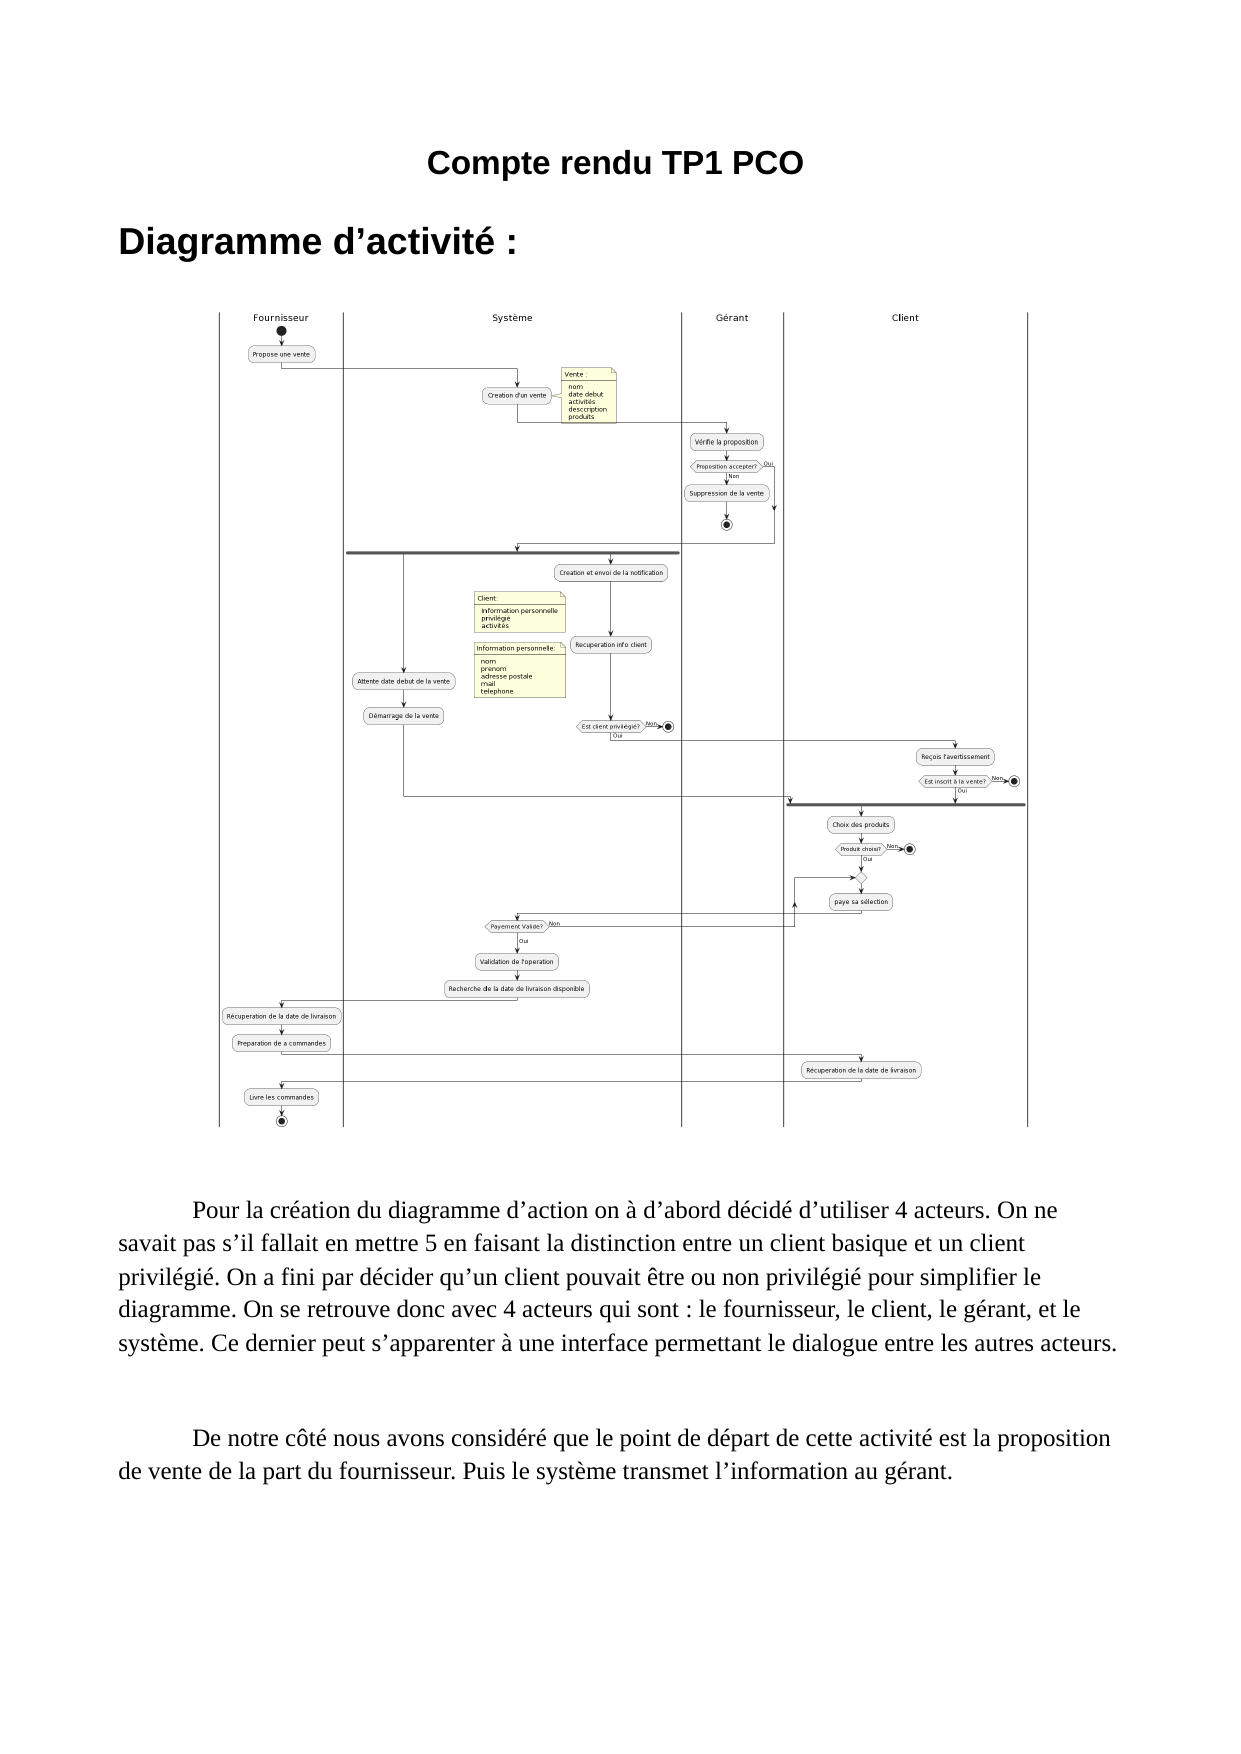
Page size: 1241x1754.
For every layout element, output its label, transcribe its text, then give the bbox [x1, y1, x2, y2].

picture [211, 306, 1037, 1132]
text De notre côté nous avons considéré que le point de départ de cette activité est la proposition de vente de la part du fournisseur. Puis le système transmet l’information au gérant. [118, 1423, 1122, 1484]
subtitle Diagramme d’activité : [118, 219, 1122, 262]
title Compte rendu TP1 PCO [118, 143, 1122, 182]
text Pour la création du diagramme d’action on à d’abord décidé d’utiliser 4 acteurs. On ne savait pas s’il fallait en mettre 5 en faisant la distinction entre un client basique et un client privilégié. On a fini par décider qu’un client pouvait être ou non privilégié pour simplifier le diagramme. On se retrouve donc avec 4 acteurs qui sont : le fournisseur, le client, le gérant, et le système. Ce dernier peut s’apparenter à une interface permettant le dialogue entre les autres acteurs. [118, 1196, 1122, 1356]
